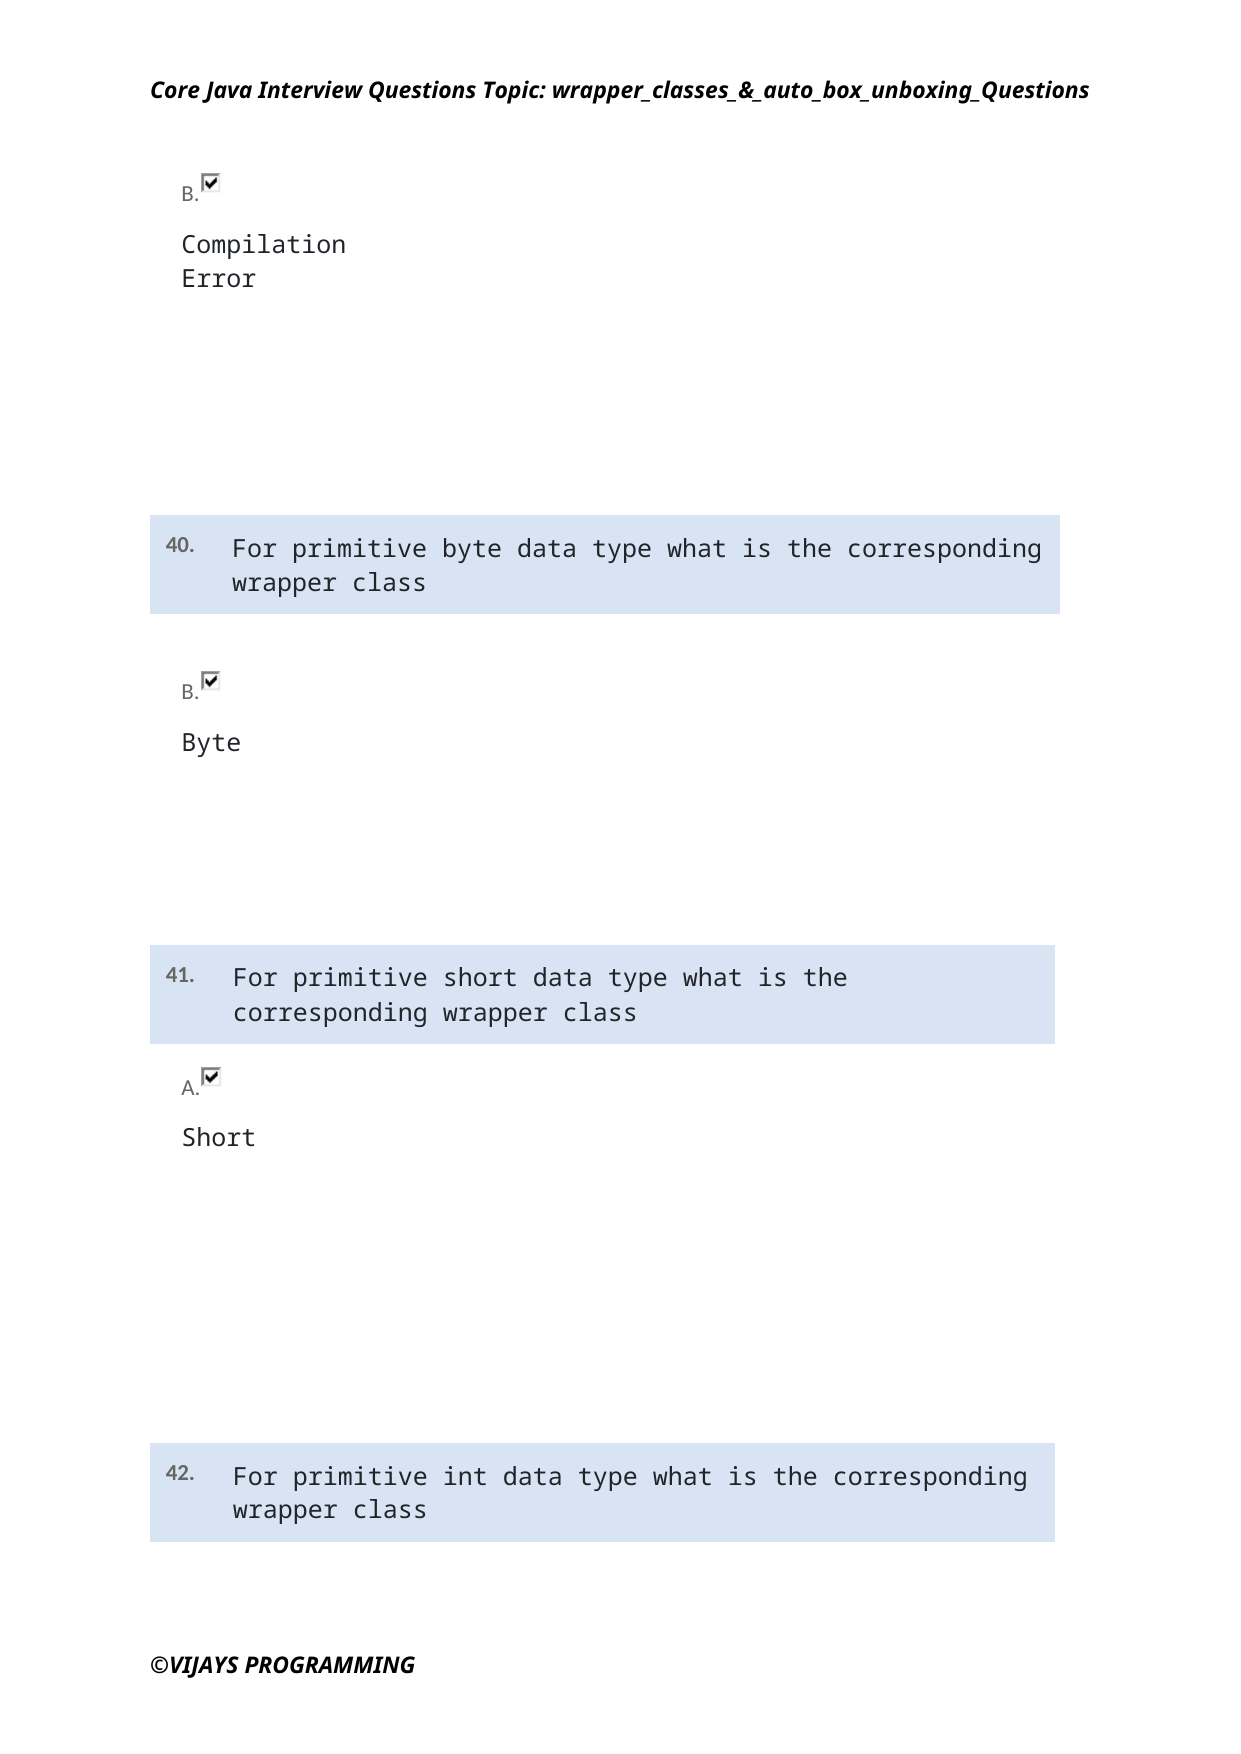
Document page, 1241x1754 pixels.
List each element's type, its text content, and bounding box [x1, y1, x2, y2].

table_cell [150, 150, 1090, 514]
table_header [181, 895, 250, 929]
table_header [181, 1359, 250, 1427]
table_cell [150, 614, 1090, 944]
table_cell [1060, 515, 1090, 614]
table_header A. Short [181, 1060, 264, 1256]
table_header [181, 630, 250, 664]
table_cell [1055, 1443, 1090, 1542]
table_header [181, 397, 649, 499]
table_header [181, 1256, 264, 1324]
table_cell [150, 1044, 1090, 1442]
table_header [181, 861, 250, 894]
table_header [181, 1325, 264, 1358]
table_cell 40. [150, 515, 216, 614]
table_header [1055, 945, 1090, 1044]
table_header 41. [150, 945, 217, 1044]
table_header B. Compilation Error [181, 166, 429, 397]
table_header For primitive short data type what is the corresponding wrapper class [217, 945, 1055, 1044]
table_cell 42. [150, 1443, 217, 1542]
table_cell For primitive int data type what is the corresponding wrapper class [217, 1443, 1055, 1542]
table_header B. Byte [181, 664, 250, 861]
table_cell For primitive byte data type what is the corresponding wrapper class [216, 515, 1060, 614]
